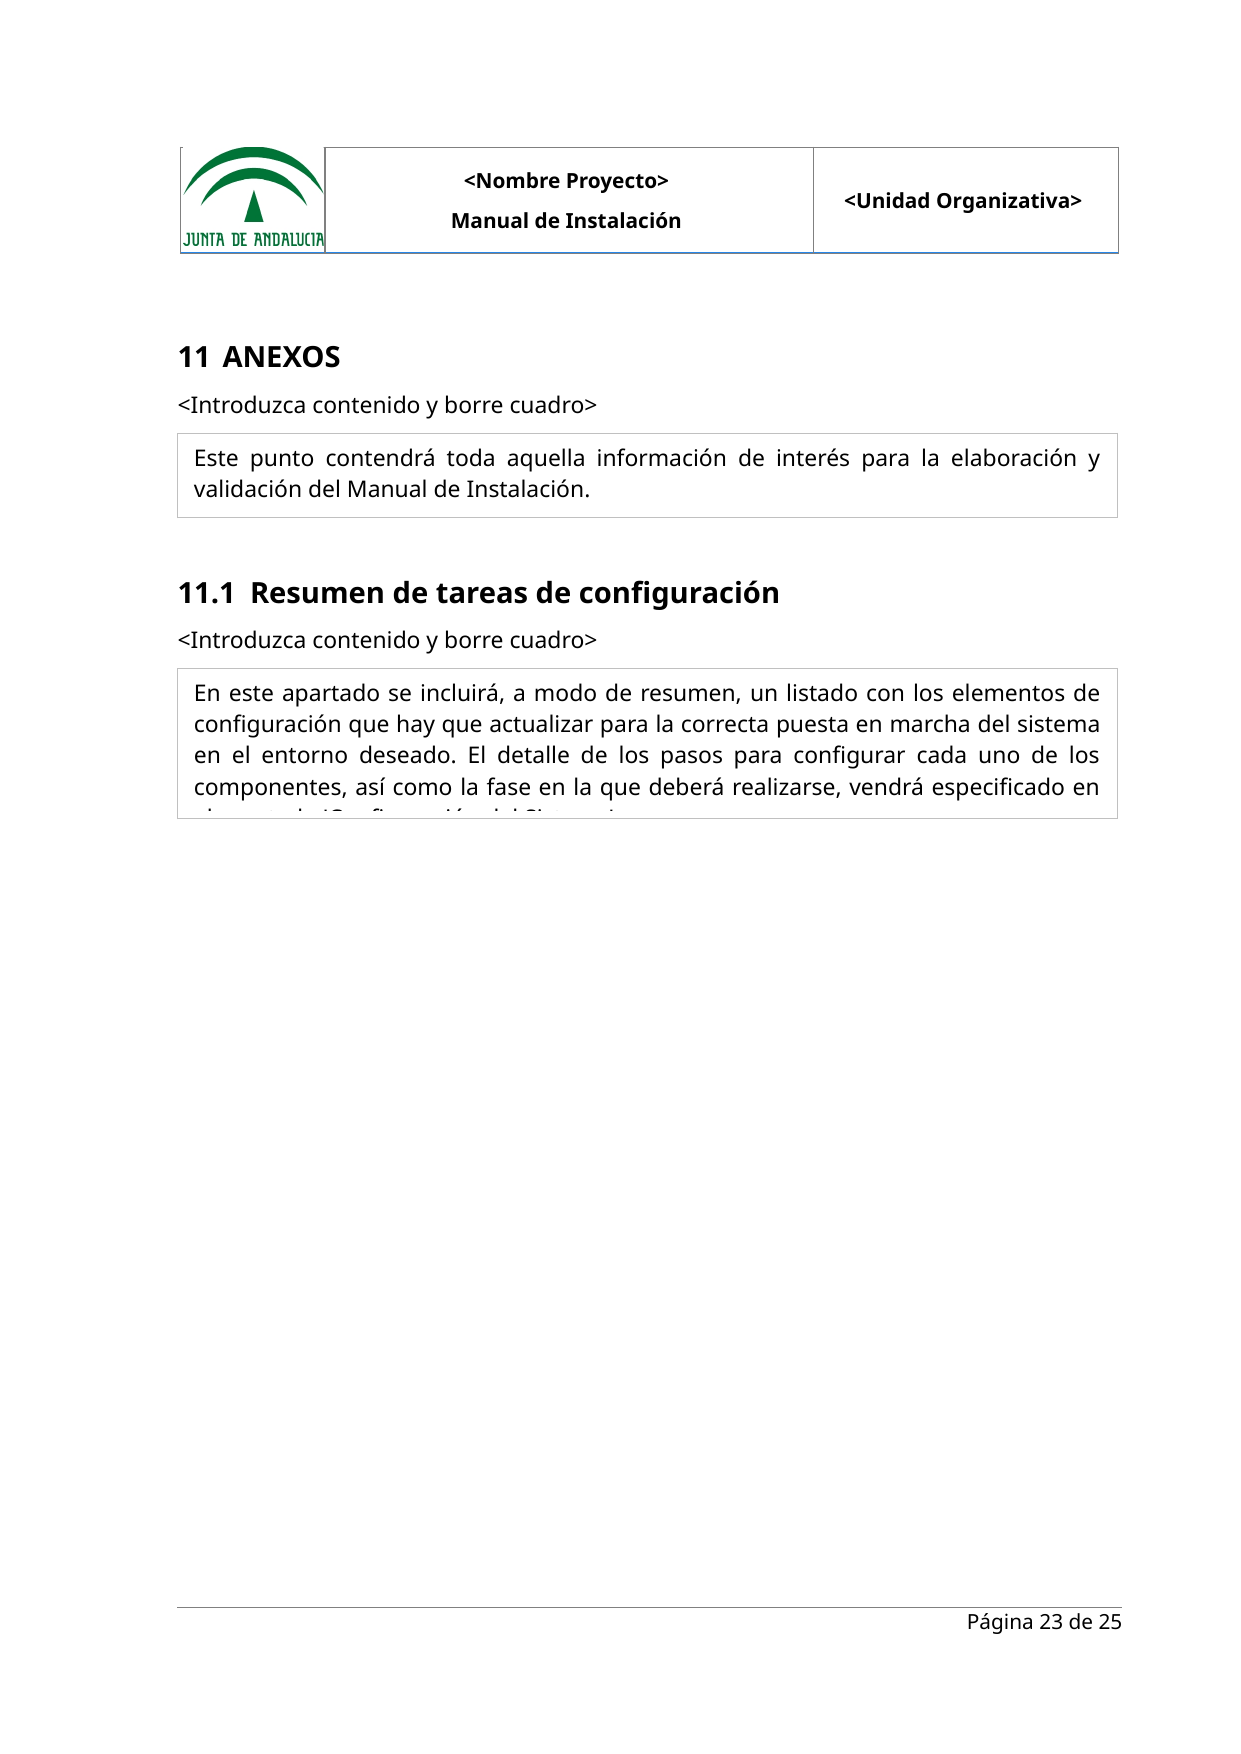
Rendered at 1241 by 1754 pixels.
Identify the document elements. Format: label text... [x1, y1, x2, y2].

text En este apartado se incluirá, a modo de resumen, un listado con los elementos de configuración que hay que actualizar para la correcta puesta en marcha del sistema en el entorno deseado. El detalle de los pasos para configurar cada uno de los componentes, así como la fase en la que deberá realizarse, vendrá especificado en el apartado 'Configuración del Sistema'. [194, 677, 1101, 811]
picture [183, 147, 324, 246]
text <Introduzca contenido y borre cuadro> [177, 624, 1122, 655]
text <Introduzca contenido y borre cuadro> [177, 389, 1122, 420]
subtitle ANEXOS [177, 336, 1122, 376]
text Este punto contendrá toda aquella información de interés para la elaboración y validación del Manual de Instalación. [194, 441, 1101, 504]
subtitle Resumen de tareas de configuración [177, 572, 1122, 612]
